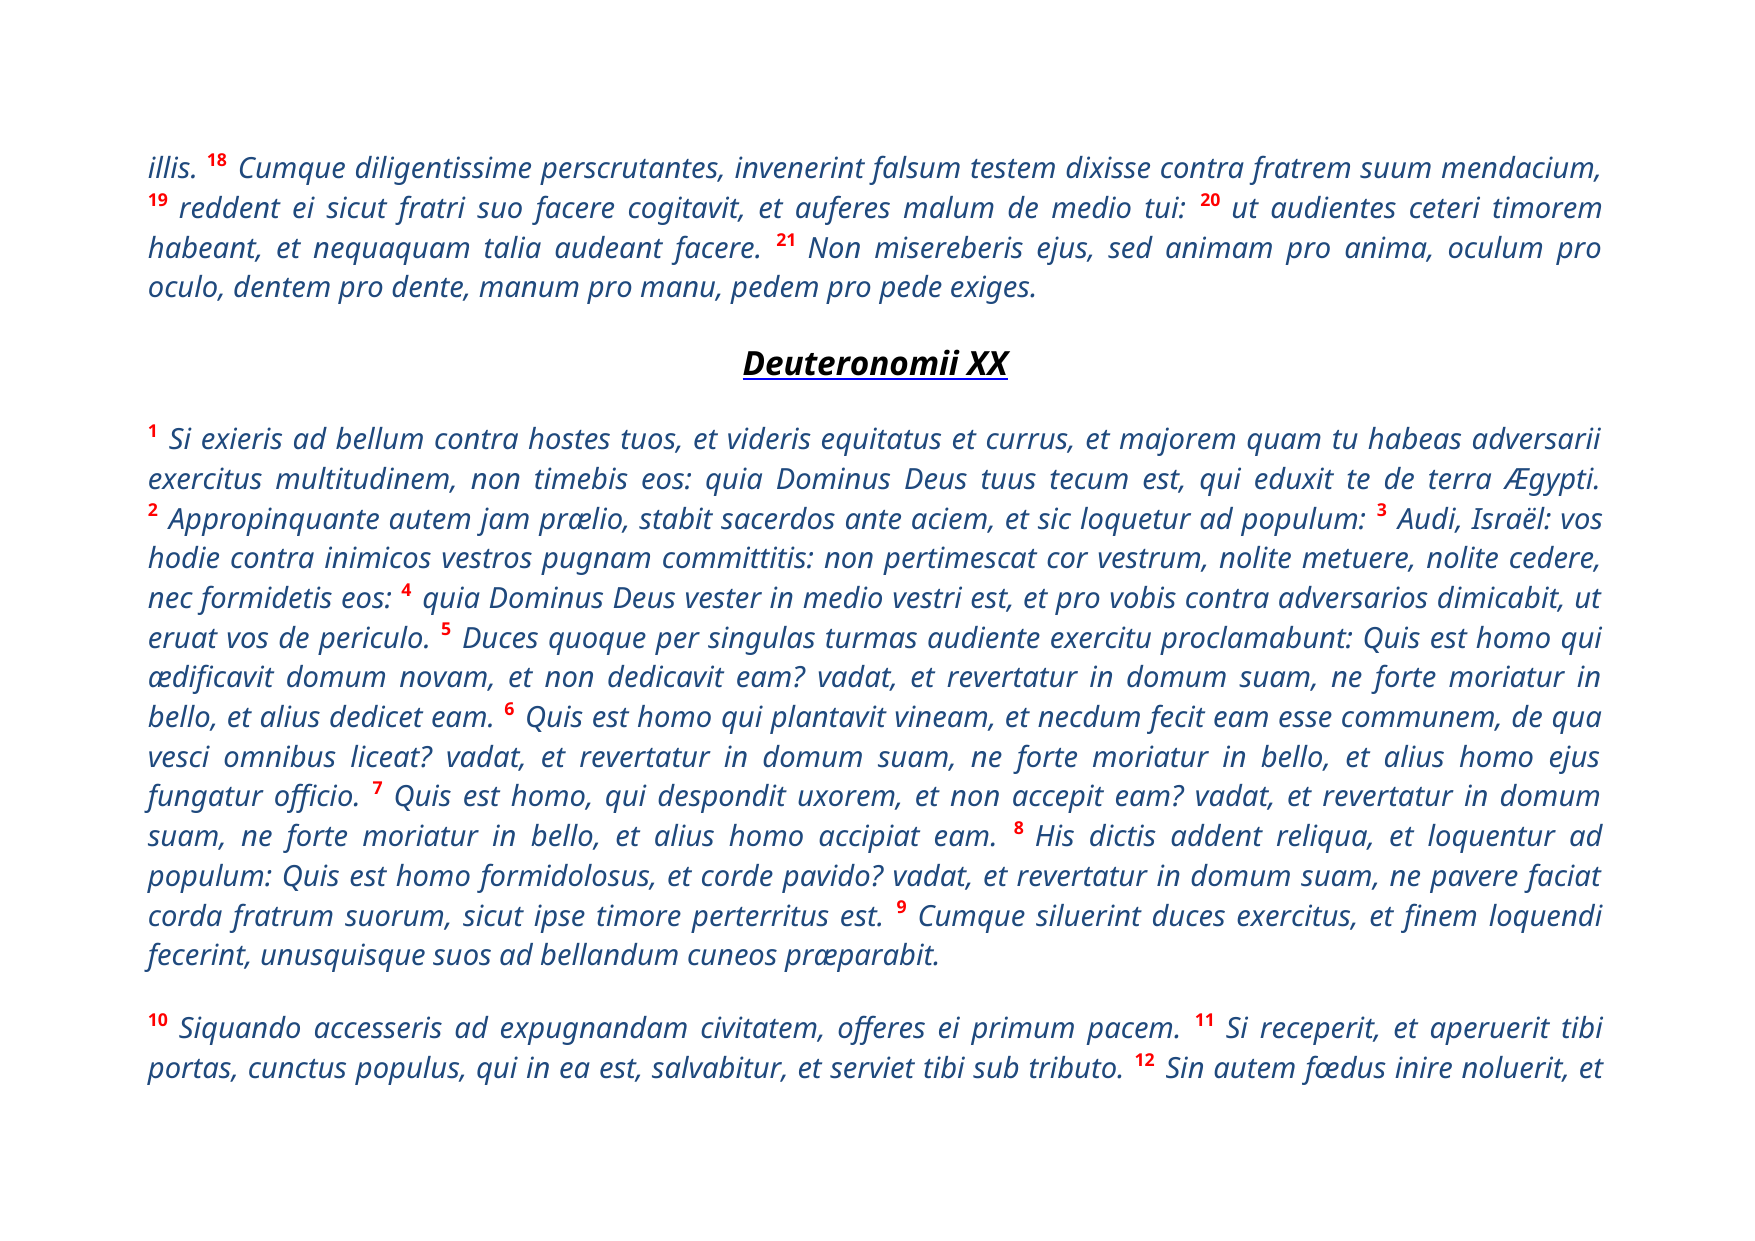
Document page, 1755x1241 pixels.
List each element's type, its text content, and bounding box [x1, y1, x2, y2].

text Deuteronomii XX [148, 340, 1606, 385]
text 10 Siquando accesseris ad expugnandam civitatem, offeres ei primum pacem. 11 Si receperit, et aperuerit tibi portas, cunctus populus, qui in ea est, salvabitur, et serviet tibi sub tributo. 12 Sin autem fœdus inire noluerit, et [148, 1007, 1606, 1087]
text illis. 18 Cumque diligentissime perscrutantes, invenerint falsum testem dixisse contra fratrem suum mendacium, 19 reddent ei sicut fratri suo facere cogitavit, et auferes malum de medio tui: 20 ut audientes ceteri timorem habeant, et nequaquam talia audeant facere. 21 Non misereberis ejus, sed animam pro anima, oculum pro oculo, dentem pro dente, manum pro manu, pedem pro pede exiges. [148, 148, 1606, 306]
text 1 Si exieris ad bellum contra hostes tuos, et videris equitatus et currus, et majorem quam tu habeas adversarii exercitus multitudinem, non timebis eos: quia Dominus Deus tuus tecum est, qui eduxit te de terra Ægypti. 2 Appropinquante autem jam prælio, stabit sacerdos ante aciem, et sic loquetur ad populum: 3 Audi, Israël: vos hodie contra inimicos vestros pugnam committitis: non pertimescat cor vestrum, nolite metuere, nolite cedere, nec formidetis eos: 4 quia Dominus Deus vester in medio vestri est, et pro vobis contra adversarios dimicabit, ut eruat vos de periculo. 5 Duces quoque per singulas turmas audiente exercitu proclamabunt: Quis est homo qui ædificavit domum novam, et non dedicavit eam? vadat, et revertatur in domum suam, ne forte moriatur in bello, et alius dedicet eam. 6 Quis est homo qui plantavit vineam, et necdum fecit eam esse communem, de qua vesci omnibus liceat? vadat, et revertatur in domum suam, ne forte moriatur in bello, et alius homo ejus fungatur officio. 7 Quis est homo, qui despondit uxorem, et non accepit eam? vadat, et revertatur in domum suam, ne forte moriatur in bello, et alius homo accipiat eam. 8 His dictis addent reliqua, et loquentur ad populum: Quis est homo formidolosus, et corde pavido? vadat, et revertatur in domum suam, ne pavere faciat corda fratrum suorum, sicut ipse timore perterritus est. 9 Cumque siluerint duces exercitus, et finem loquendi fecerint, unusquisque suos ad bellandum cuneos præparabit. [148, 418, 1606, 974]
